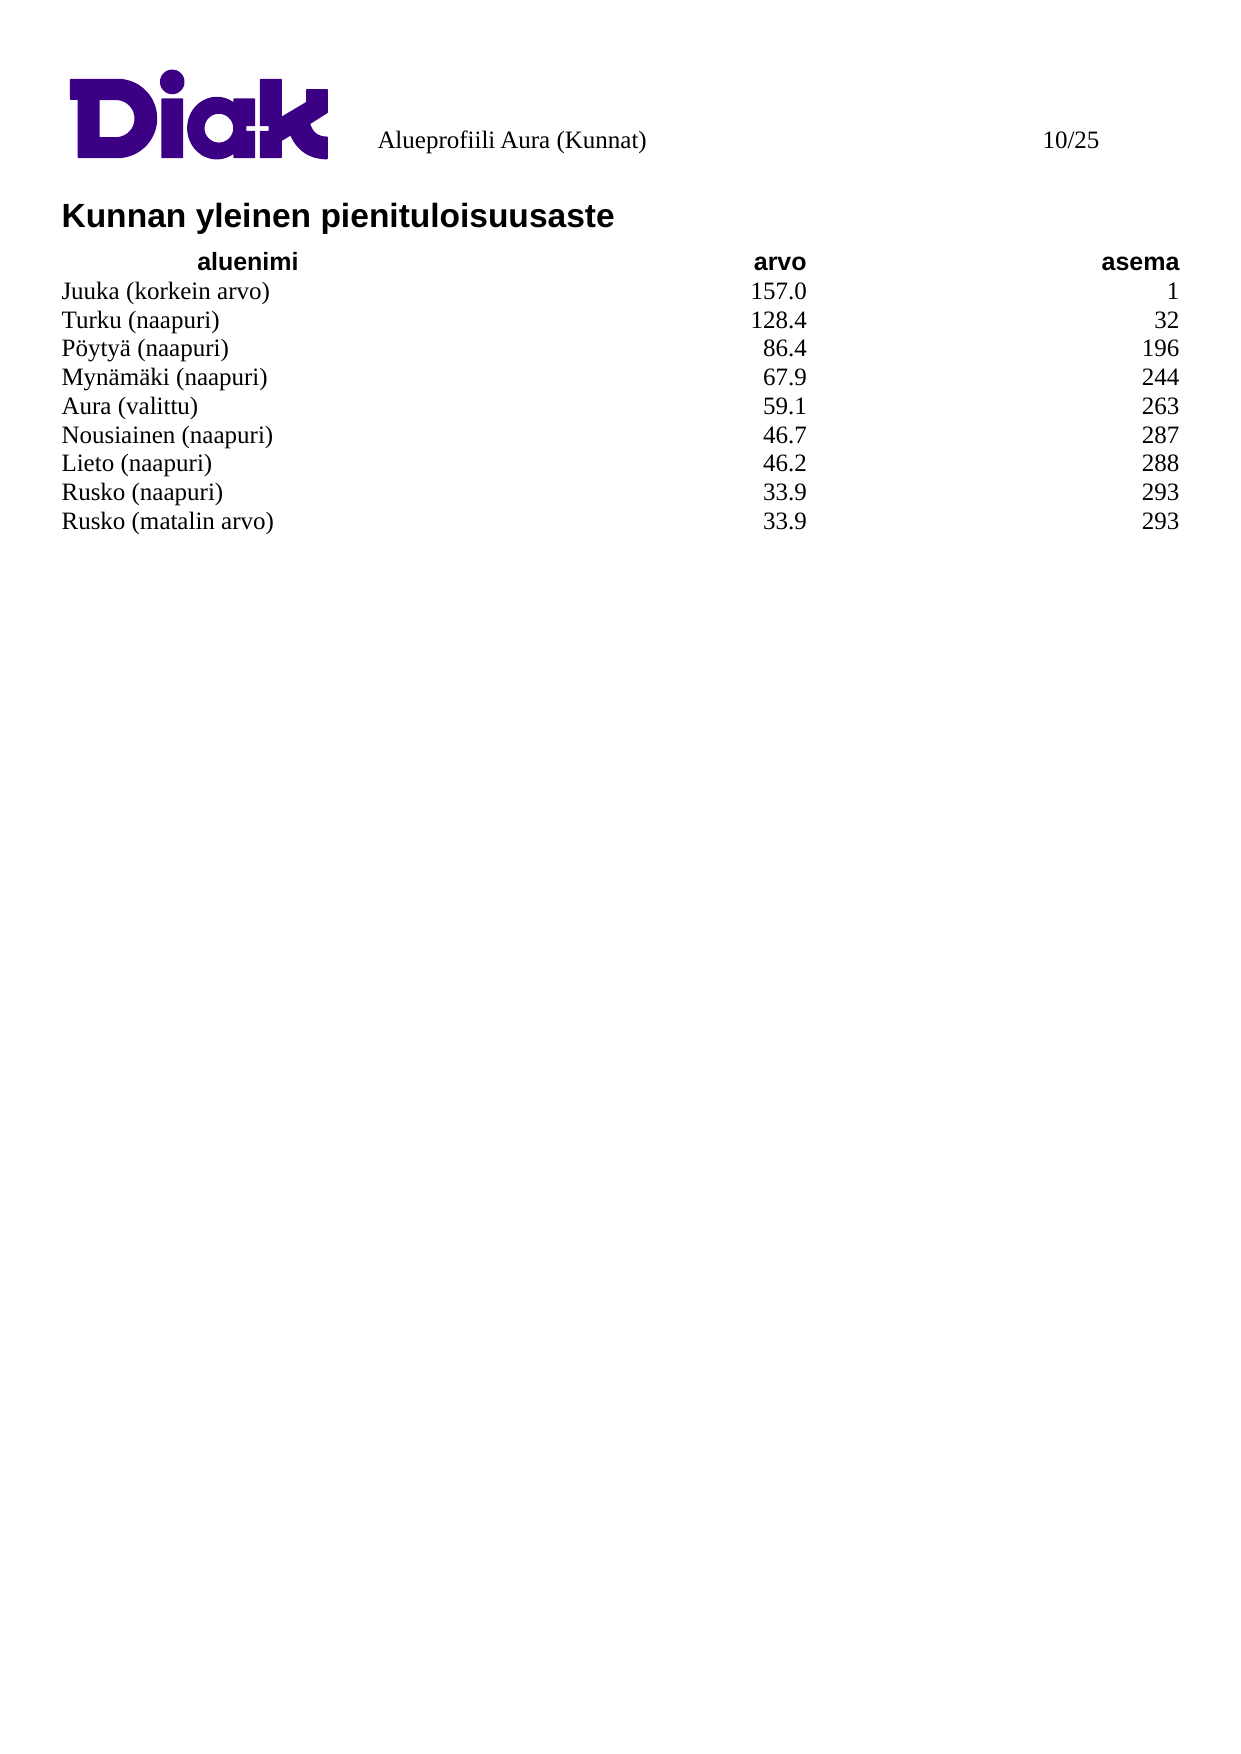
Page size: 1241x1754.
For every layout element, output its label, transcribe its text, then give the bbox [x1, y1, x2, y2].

table_cell 59.1 [434, 391, 806, 420]
table_header arvo [434, 247, 806, 276]
table_cell Rusko (matalin arvo) [61, 506, 434, 535]
table_header asema [806, 247, 1179, 276]
table_cell 1 [806, 276, 1179, 305]
table_cell 293 [806, 506, 1179, 535]
table_cell 157.0 [434, 276, 806, 305]
table_cell Pöytyä (naapuri) [61, 334, 434, 362]
table_cell 288 [806, 449, 1179, 477]
table_cell 86.4 [434, 334, 806, 362]
subtitle Kunnan yleinen pienituloisuusaste [61, 196, 1179, 235]
table_cell 287 [806, 420, 1179, 448]
table_header aluenimi [61, 247, 434, 276]
table_cell 33.9 [434, 477, 806, 506]
table_cell Lieto (naapuri) [61, 449, 434, 477]
table_cell Aura (valittu) [61, 391, 434, 420]
table_cell Nousiainen (naapuri) [61, 420, 434, 448]
table_cell 244 [806, 362, 1179, 391]
table_cell Rusko (naapuri) [61, 477, 434, 506]
table_cell 196 [806, 334, 1179, 362]
table_cell 263 [806, 391, 1179, 420]
table_cell 293 [806, 477, 1179, 506]
table_cell Turku (naapuri) [61, 305, 434, 333]
table_cell 33.9 [434, 506, 806, 535]
table_cell 46.7 [434, 420, 806, 448]
table_cell Mynämäki (naapuri) [61, 362, 434, 391]
table_cell 46.2 [434, 449, 806, 477]
table_cell 32 [806, 305, 1179, 333]
table_cell 67.9 [434, 362, 806, 391]
table_cell 128.4 [434, 305, 806, 333]
table_cell Juuka (korkein arvo) [61, 276, 434, 305]
